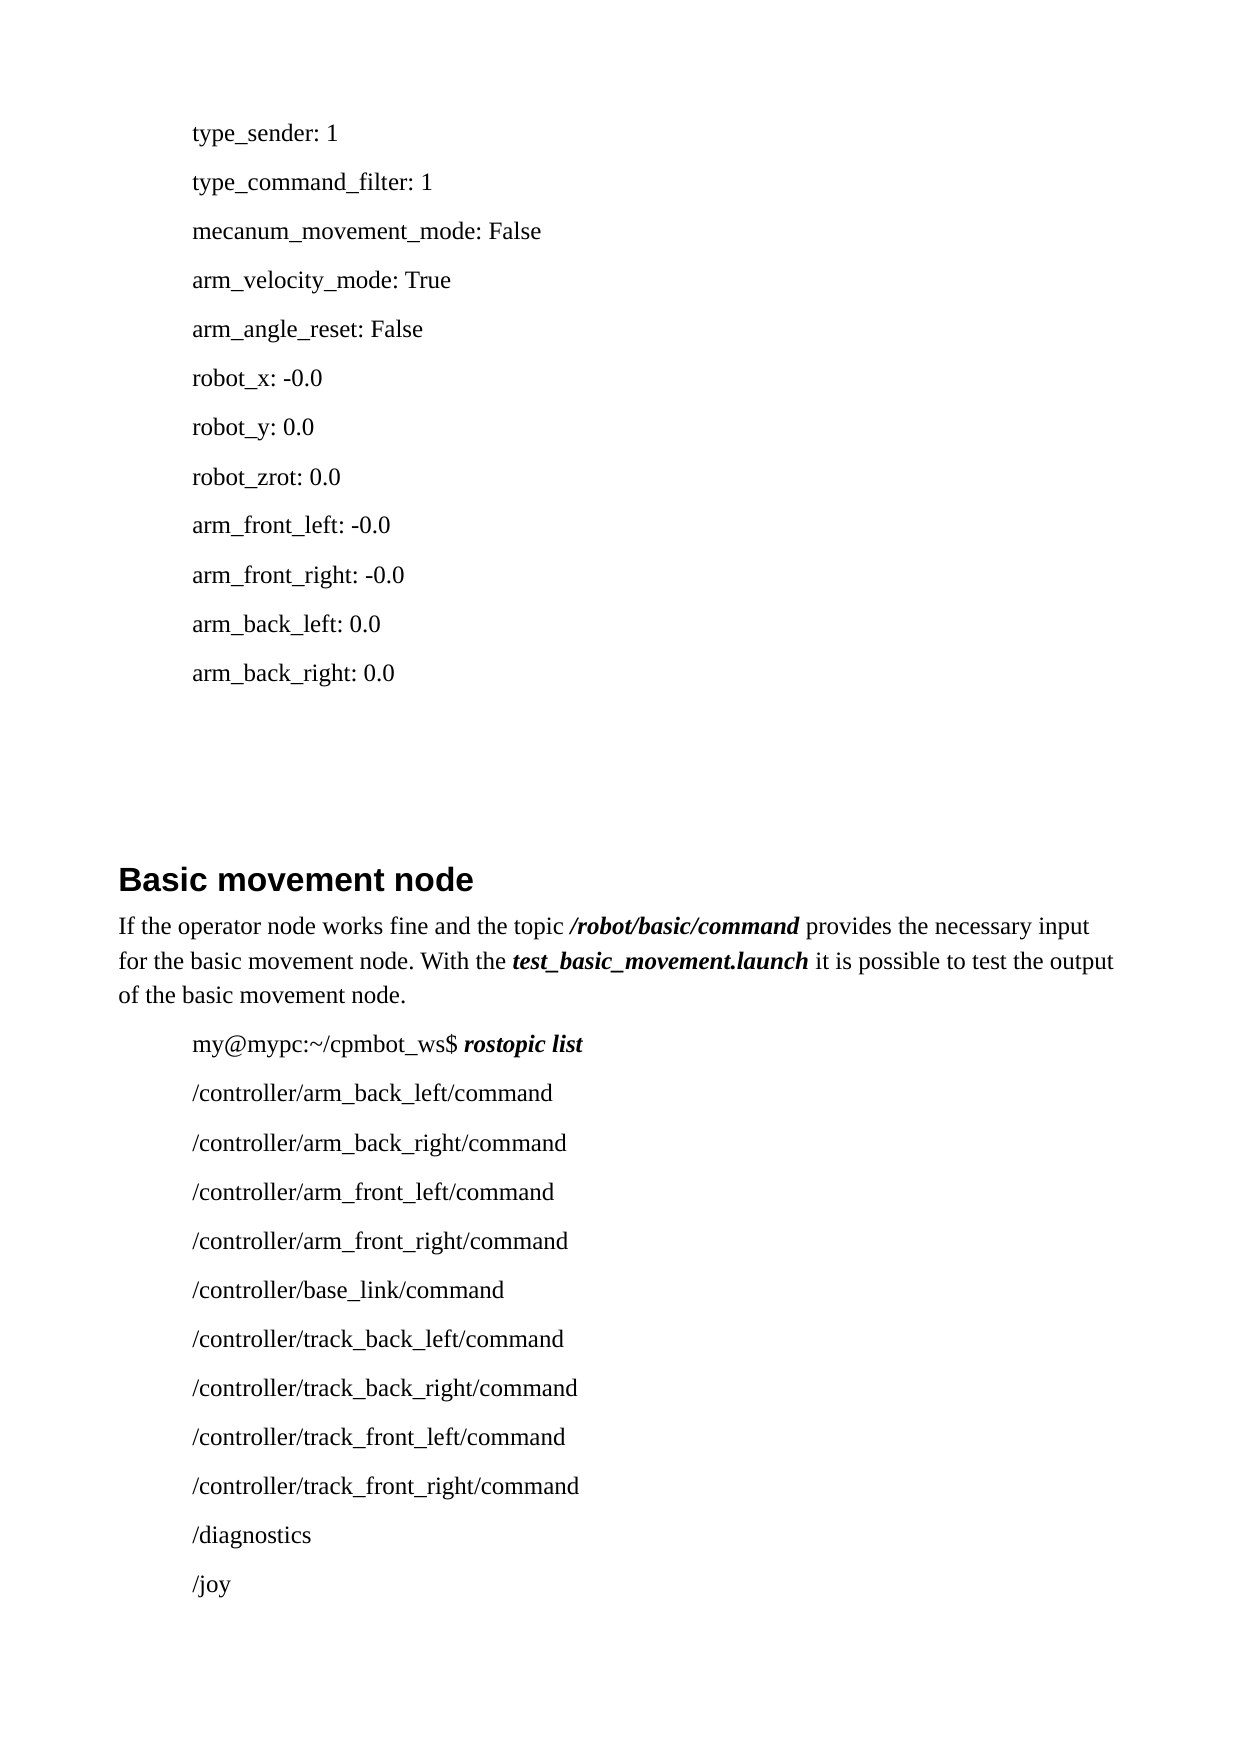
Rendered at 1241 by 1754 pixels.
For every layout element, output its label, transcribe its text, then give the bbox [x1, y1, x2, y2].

text /controller/track_back_left/command [192, 1324, 1122, 1353]
text /controller/arm_back_right/command [192, 1128, 1122, 1156]
text robot_y: 0.0 [192, 412, 1122, 441]
text /controller/arm_front_right/command [192, 1226, 1122, 1254]
text arm_velocity_mode: True [192, 265, 1122, 294]
text /controller/base_link/command [192, 1275, 1122, 1303]
text If the operator node works fine and the topic /robot/basic/command provides the necessary input for the basic movement node. With the test_basic_movement.launch it is possible to test the output of the basic movement node. [118, 911, 1122, 1009]
text /controller/track_back_right/command [192, 1373, 1122, 1402]
text arm_front_left: -0.0 [192, 511, 1122, 539]
text arm_front_right: -0.0 [192, 560, 1122, 588]
text type_sender: 1 [192, 118, 1122, 147]
text /controller/arm_front_left/command [192, 1177, 1122, 1205]
text arm_angle_reset: False [192, 314, 1122, 343]
text /controller/track_front_right/command [192, 1471, 1122, 1500]
text arm_back_right: 0.0 [192, 658, 1122, 687]
text arm_back_left: 0.0 [192, 609, 1122, 637]
text my@mypc:~/cpmbot_ws$ rostopic list [192, 1029, 1122, 1058]
text /controller/track_front_left/command [192, 1422, 1122, 1451]
text /diagnostics [192, 1520, 1122, 1549]
text /joy [192, 1569, 1122, 1598]
subtitle Basic movement node [118, 860, 1122, 899]
text type_command_filter: 1 [192, 167, 1122, 196]
text mecanum_movement_mode: False [192, 216, 1122, 245]
text robot_zrot: 0.0 [192, 462, 1122, 490]
text robot_x: -0.0 [192, 363, 1122, 392]
text /controller/arm_back_left/command [192, 1078, 1122, 1107]
